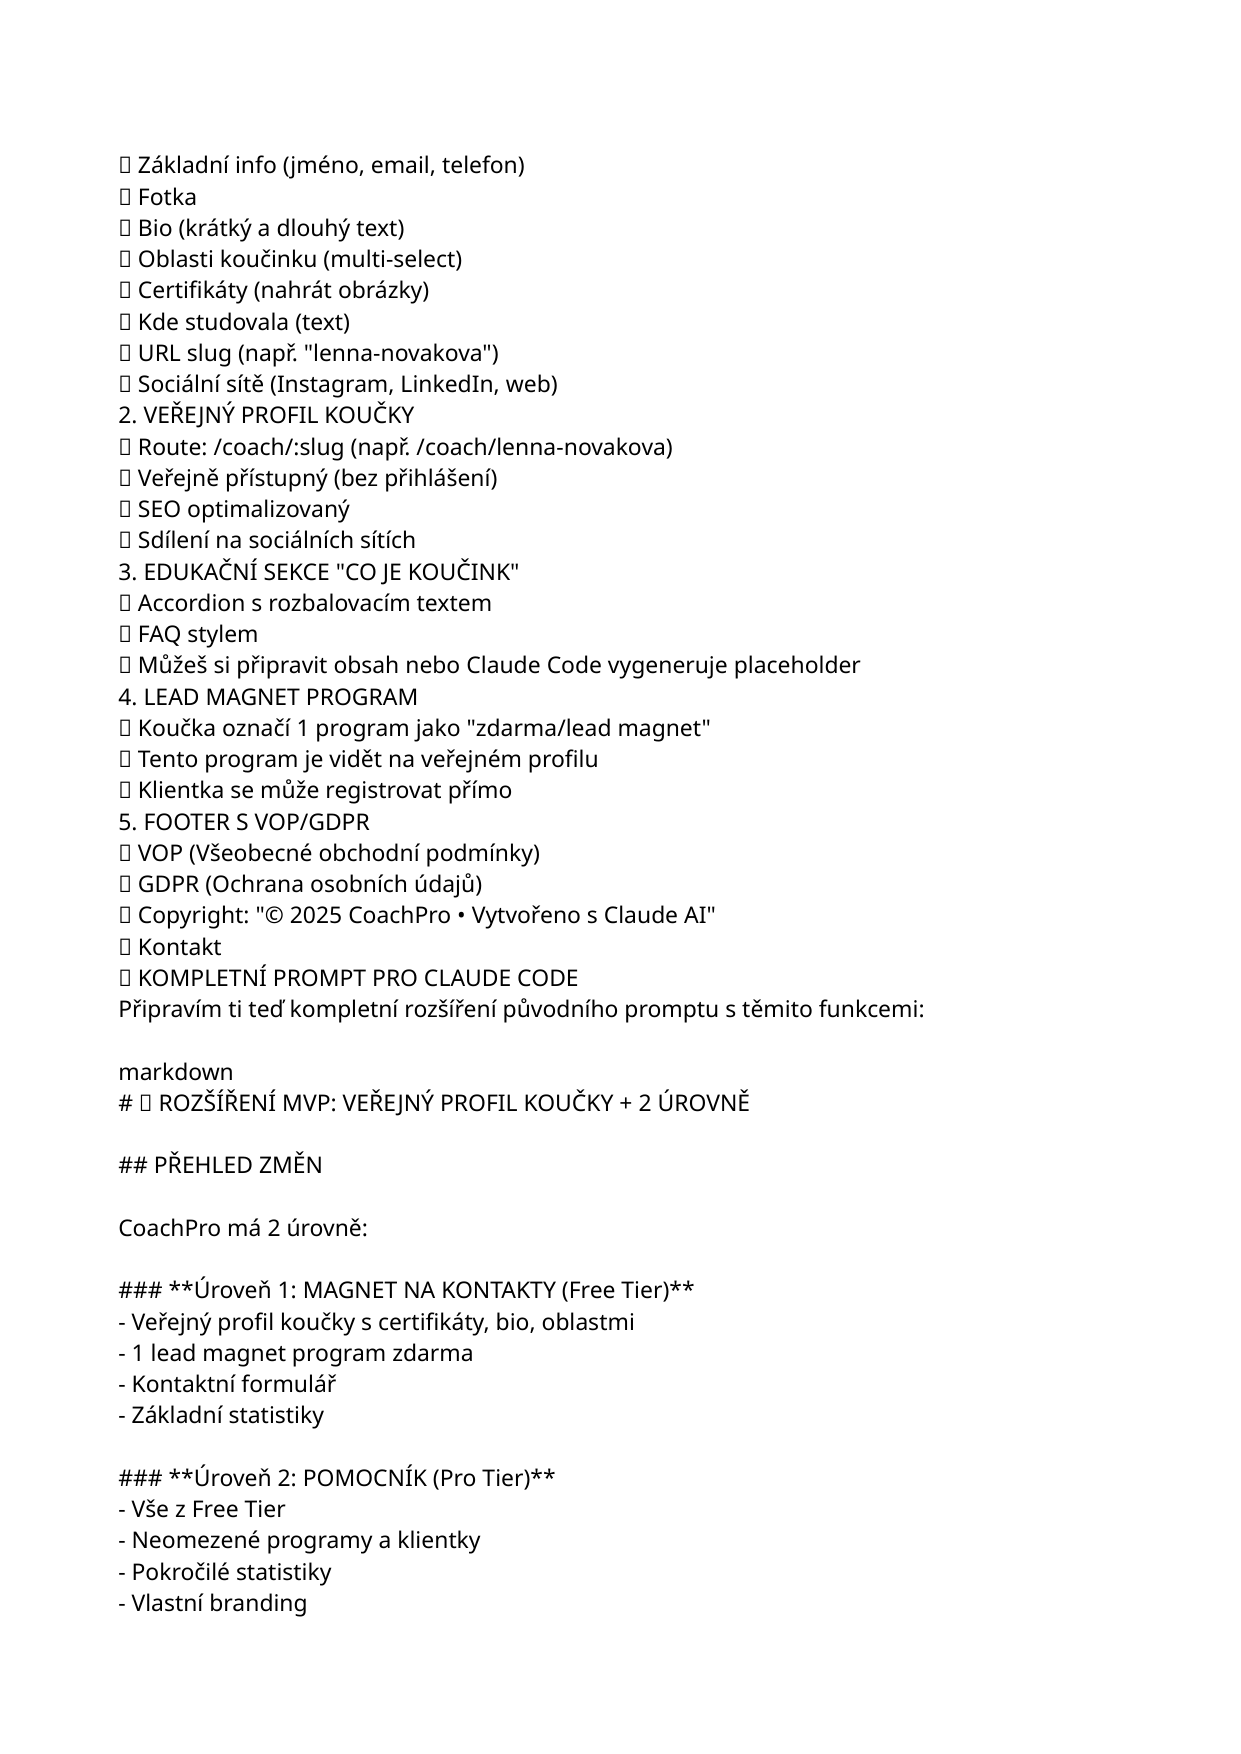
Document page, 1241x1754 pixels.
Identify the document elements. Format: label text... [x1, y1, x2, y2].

text - Pokročilé statistiky [118, 1556, 1122, 1587]
text ✅ Route: /coach/:slug (např. /coach/lenna-novakova) [118, 431, 1122, 462]
text 4. LEAD MAGNET PROGRAM [118, 681, 1122, 712]
text 5. FOOTER S VOP/GDPR [118, 806, 1122, 837]
text CoachPro má 2 úrovně: [118, 1212, 1122, 1243]
text ✅ Kde studovala (text) [118, 306, 1122, 337]
text - Vše z Free Tier [118, 1493, 1122, 1524]
text 2. VEŘEJNÝ PROFIL KOUČKY [118, 399, 1122, 431]
text ✅ GDPR (Ochrana osobních údajů) [118, 868, 1122, 899]
text - 1 lead magnet program zdarma [118, 1337, 1122, 1368]
text ✅ Klientka se může registrovat přímo [118, 774, 1122, 806]
text ✅ Sociální sítě (Instagram, LinkedIn, web) [118, 368, 1122, 399]
text ✅ FAQ stylem [118, 618, 1122, 649]
text ✅ Základní info (jméno, email, telefon) [118, 149, 1122, 181]
text markdown [118, 1056, 1122, 1087]
text ### **Úroveň 2: POMOCNÍK (Pro Tier)** [118, 1462, 1122, 1493]
text ✅ Fotka [118, 181, 1122, 212]
text ✅ Bio (krátký a dlouhý text) [118, 212, 1122, 243]
text ✅ Accordion s rozbalovacím textem [118, 587, 1122, 618]
text Připravím ti teď kompletní rozšíření původního promptu s těmito funkcemi: [118, 993, 1122, 1024]
text ✅ Veřejně přístupný (bez přihlášení) [118, 462, 1122, 493]
text ✅ SEO optimalizovaný [118, 493, 1122, 524]
text ## PŘEHLED ZMĚN [118, 1149, 1122, 1181]
text - Vlastní branding [118, 1587, 1122, 1618]
text - Základní statistiky [118, 1399, 1122, 1431]
text ✅ VOP (Všeobecné obchodní podmínky) [118, 837, 1122, 868]
text 3. EDUKAČNÍ SEKCE "CO JE KOUČINK" [118, 556, 1122, 587]
text ✅ Kontakt [118, 931, 1122, 962]
text - Veřejný profil koučky s certifikáty, bio, oblastmi [118, 1306, 1122, 1337]
text ✅ Tento program je vidět na veřejném profilu [118, 743, 1122, 774]
text ✅ Certifikáty (nahrát obrázky) [118, 274, 1122, 306]
text ✅ Sdílení na sociálních sítích [118, 524, 1122, 556]
text - Neomezené programy a klientky [118, 1524, 1122, 1556]
text ✅ Koučka označí 1 program jako "zdarma/lead magnet" [118, 712, 1122, 743]
text ### **Úroveň 1: MAGNET NA KONTAKTY (Free Tier)** [118, 1274, 1122, 1306]
text ✅ Můžeš si připravit obsah nebo Claude Code vygeneruje placeholder [118, 649, 1122, 681]
text 📝 KOMPLETNÍ PROMPT PRO CLAUDE CODE [118, 962, 1122, 993]
text # 🎯 ROZŠÍŘENÍ MVP: VEŘEJNÝ PROFIL KOUČKY + 2 ÚROVNĚ [118, 1087, 1122, 1118]
text ✅ URL slug (např. "lenna-novakova") [118, 337, 1122, 368]
text - Kontaktní formulář [118, 1368, 1122, 1399]
text ✅ Copyright: "© 2025 CoachPro • Vytvořeno s Claude AI" [118, 899, 1122, 931]
text ✅ Oblasti koučinku (multi-select) [118, 243, 1122, 274]
